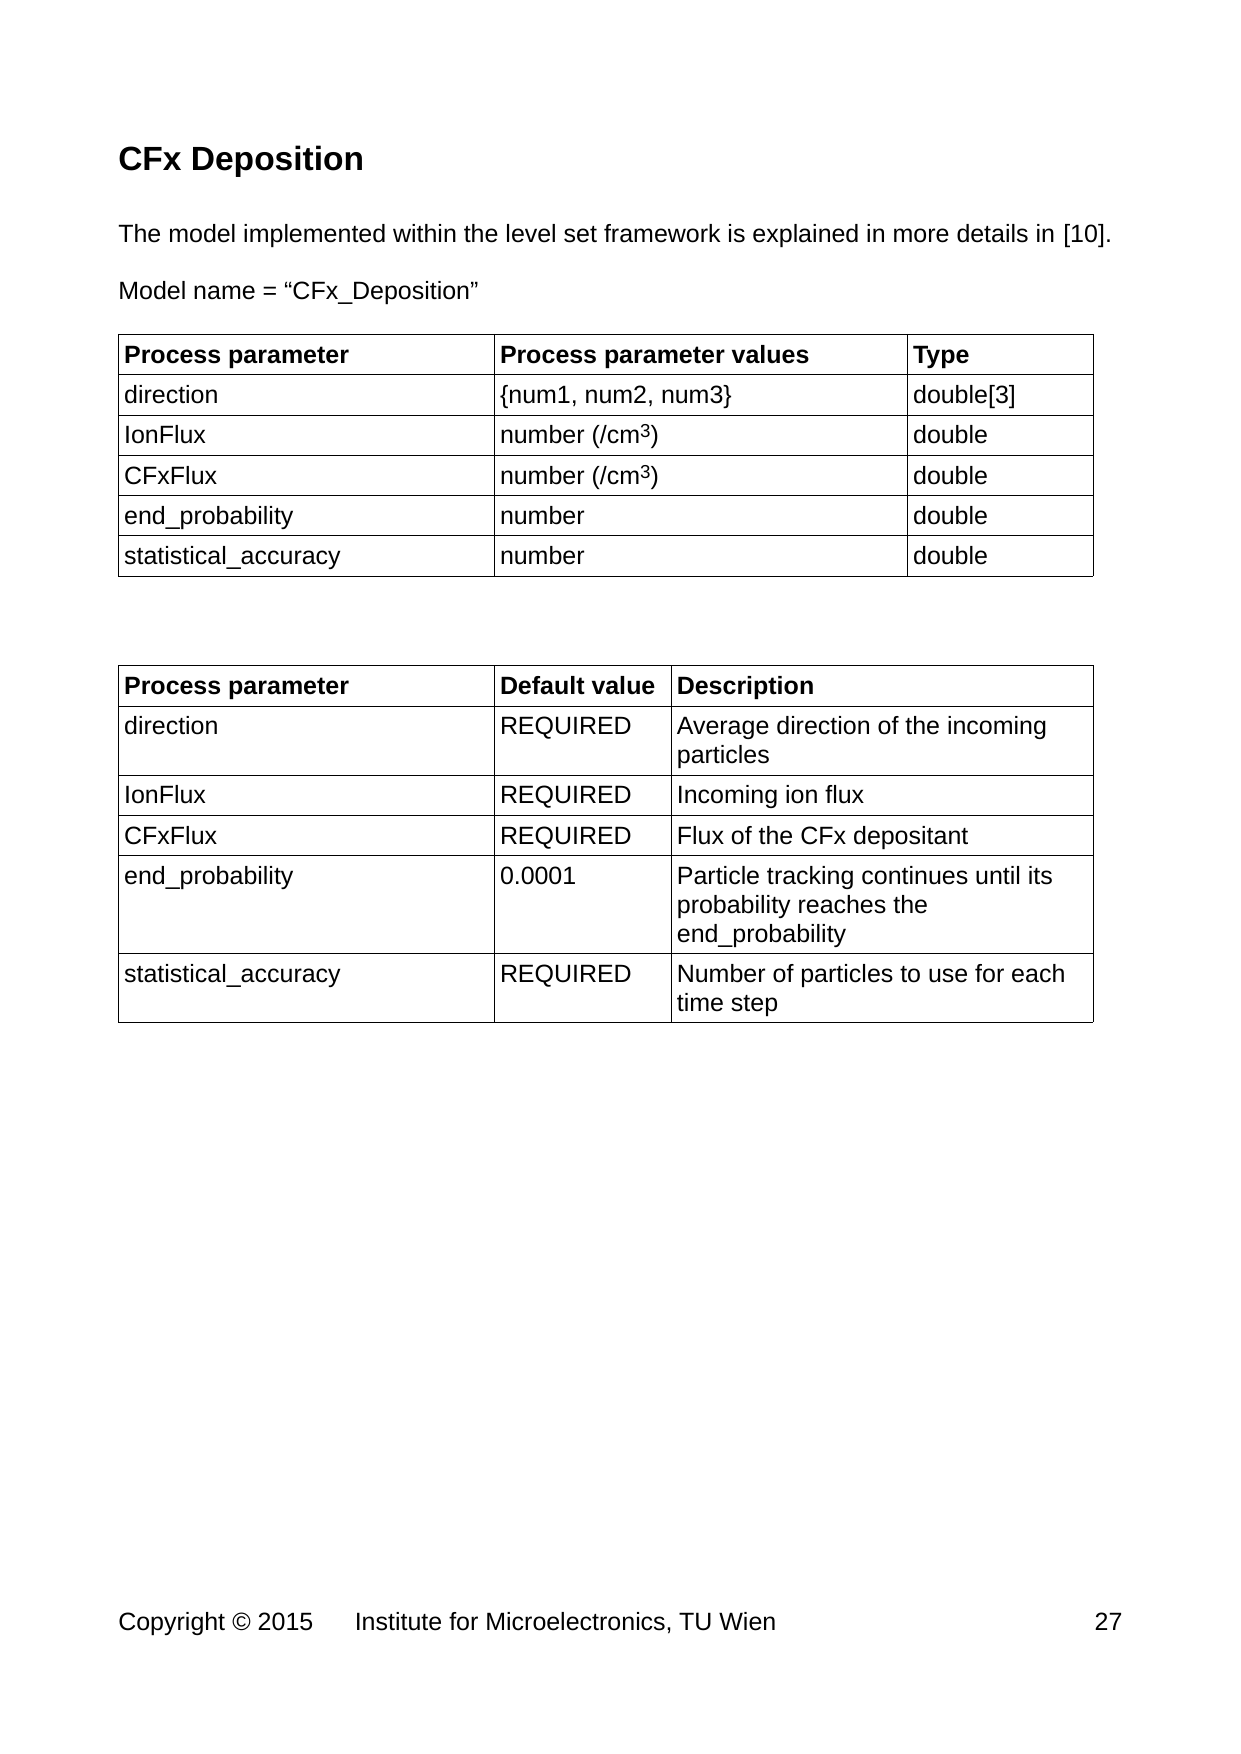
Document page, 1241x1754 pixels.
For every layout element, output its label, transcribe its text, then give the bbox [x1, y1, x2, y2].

subtitle CFx Deposition [118, 139, 1122, 178]
table_cell CFxFlux [119, 456, 494, 495]
table_cell double [908, 536, 1093, 576]
table_header Default value [495, 666, 671, 706]
table_cell REQUIRED [495, 816, 671, 855]
table_header Description [672, 666, 1093, 706]
table_cell direction [119, 375, 494, 414]
table_cell end_probability [119, 496, 494, 535]
table_cell Incoming ion flux [672, 776, 1093, 815]
table_header Process parameter [119, 335, 494, 374]
table_cell {num1, num2, num3} [495, 375, 907, 414]
text Model name = “CFx_Deposition” [118, 276, 1122, 305]
table_cell CFxFlux [119, 816, 494, 855]
table_header Process parameter values [495, 335, 907, 374]
table_cell IonFlux [119, 416, 494, 455]
table_cell 0.0001 [495, 856, 671, 953]
table_cell number [495, 536, 907, 576]
table_cell IonFlux [119, 776, 494, 815]
table_cell Particle tracking continues until its probability reaches the end_probability [672, 856, 1093, 953]
table_cell REQUIRED [495, 776, 671, 815]
table_cell number (/cm3) [495, 416, 907, 455]
table_cell Flux of the CFx depositant [672, 816, 1093, 855]
table_cell Average direction of the incoming particles [672, 707, 1093, 774]
table_cell end_probability [119, 856, 494, 953]
table_cell double[3] [908, 375, 1093, 414]
table_cell double [908, 496, 1093, 535]
table_cell statistical_accuracy [119, 536, 494, 576]
table_header Type [908, 335, 1093, 374]
table_header Process parameter [119, 666, 494, 706]
table_cell direction [119, 707, 494, 774]
table_cell number (/cm3) [495, 456, 907, 495]
table_cell double [908, 456, 1093, 495]
table_cell statistical_accuracy [119, 954, 494, 1022]
table_cell REQUIRED [495, 954, 671, 1022]
text The model implemented within the level set framework is explained in more details in [10]. [118, 219, 1122, 248]
table_cell Number of particles to use for each time step [672, 954, 1093, 1022]
table_cell number [495, 496, 907, 535]
table_cell double [908, 416, 1093, 455]
table_cell REQUIRED [495, 707, 671, 774]
